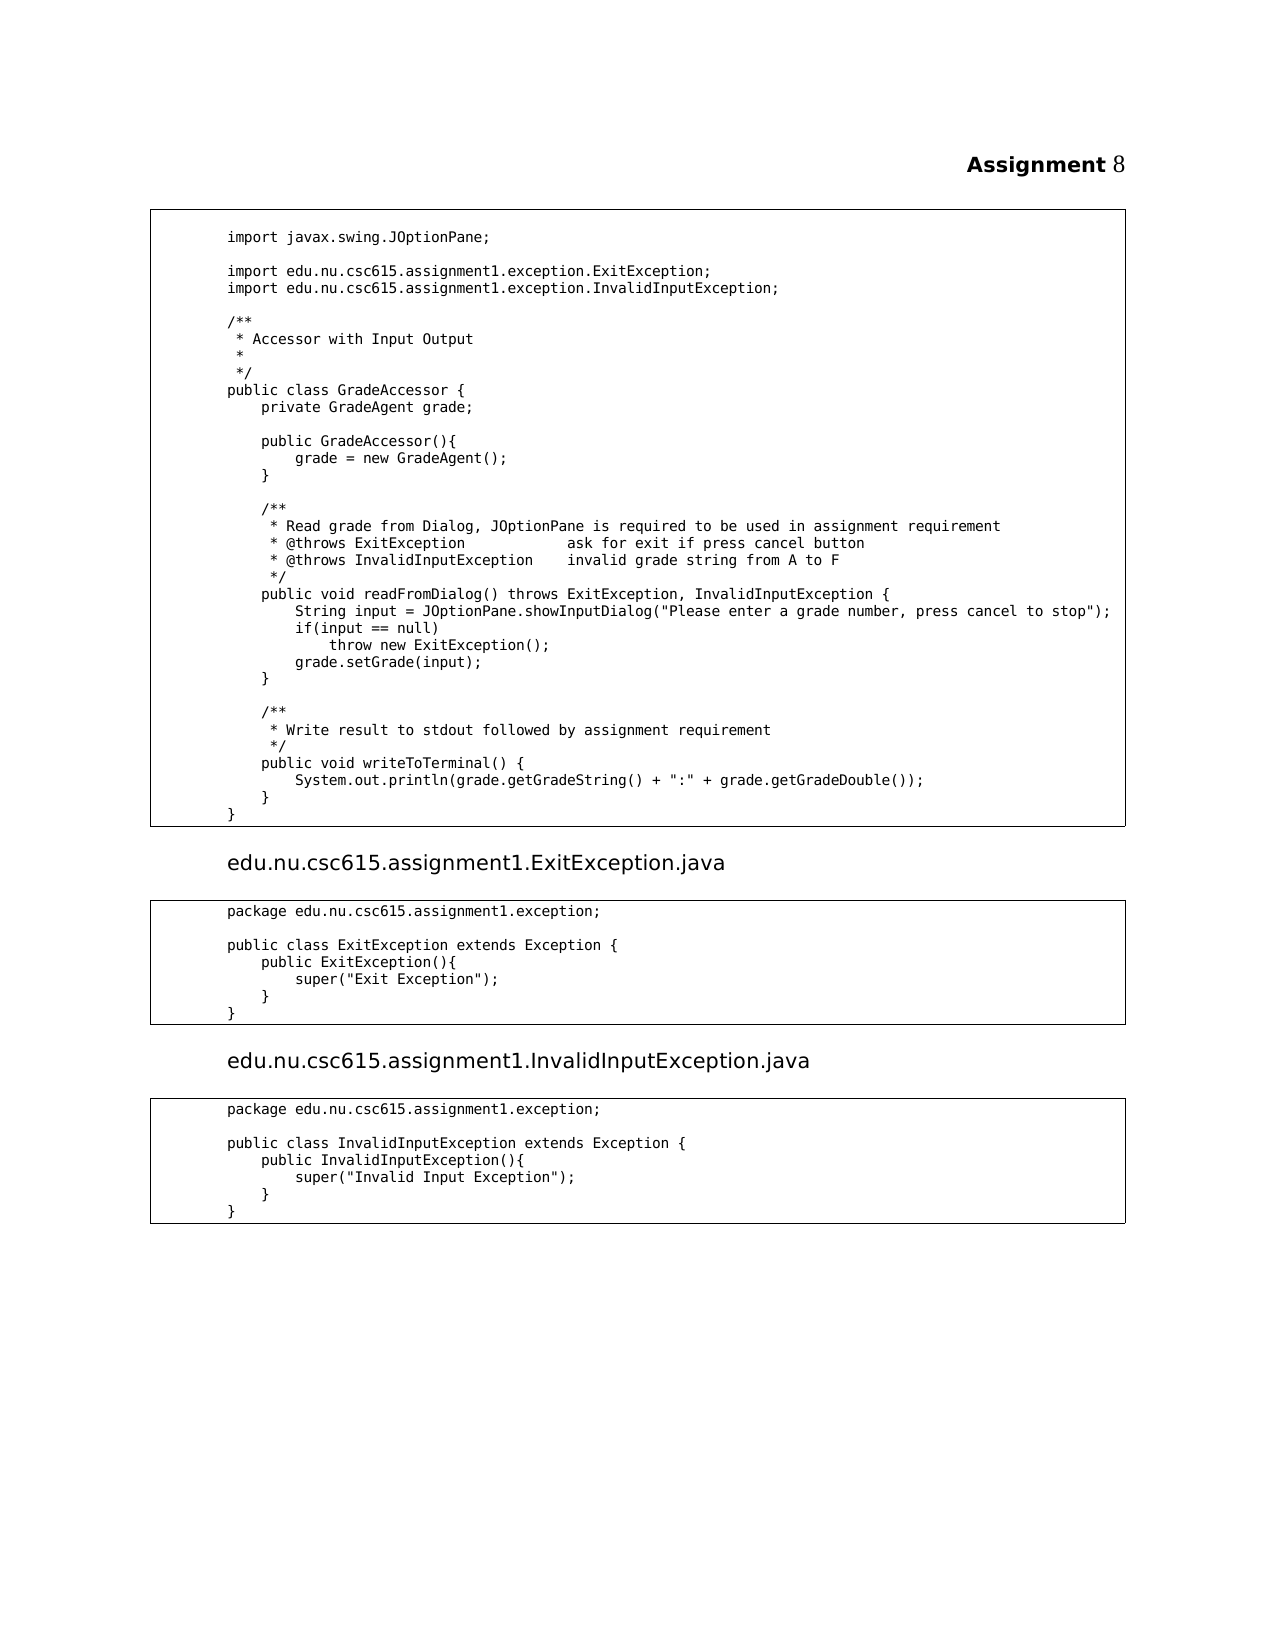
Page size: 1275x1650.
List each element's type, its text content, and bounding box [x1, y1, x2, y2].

text /** [151, 498, 1125, 514]
text public GradeAccessor(){ [151, 430, 1125, 447]
text } [151, 786, 1125, 803]
text public class InvalidInputException extends Exception { [151, 1132, 1125, 1149]
text * @throws ExitException ask for exit if press cancel button [151, 532, 1125, 548]
text * Read grade from Dialog, JOptionPane is required to be used in assignment requirement [151, 514, 1125, 532]
text public void readFromDialog() throws ExitException, InvalidInputException { [151, 582, 1125, 599]
text /** [151, 311, 1125, 328]
text package edu.nu.csc615.assignment1.exception; [151, 1099, 1125, 1118]
text package edu.nu.csc615.assignment1.exception; [151, 901, 1125, 920]
text } [151, 667, 1125, 687]
text public class GradeAccessor { [151, 379, 1125, 396]
text private GradeAgent grade; [151, 396, 1125, 416]
text import javax.swing.JOptionPane; [151, 226, 1125, 246]
text } [151, 1200, 1125, 1223]
text if(input == null) [151, 616, 1125, 633]
text */ [151, 566, 1125, 582]
text * Write result to stdout followed by assignment requirement [151, 718, 1125, 735]
text public ExitException(){ [151, 951, 1125, 968]
text } [151, 1183, 1125, 1200]
text import edu.nu.csc615.assignment1.exception.InvalidInputException; [151, 277, 1125, 297]
text * @throws InvalidInputException invalid grade string from A to F [151, 548, 1125, 566]
text */ [151, 735, 1125, 752]
text public InvalidInputException(){ [151, 1149, 1125, 1166]
text grade = new GradeAgent(); [151, 447, 1125, 464]
text * [151, 345, 1125, 362]
text * Accessor with Input Output [151, 328, 1125, 345]
text import edu.nu.csc615.assignment1.exception.ExitException; [151, 260, 1125, 277]
text public class ExitException extends Exception { [151, 934, 1125, 951]
text System.out.println(grade.getGradeString() + ":" + grade.getGradeDouble()); [151, 769, 1125, 786]
text super("Invalid Input Exception"); [151, 1166, 1125, 1183]
text throw new ExitException(); [151, 633, 1125, 650]
text /** [151, 701, 1125, 718]
text } [151, 464, 1125, 484]
text public void writeToTerminal() { [151, 752, 1125, 769]
text edu.nu.csc615.assignment1.ExitException.java [150, 851, 1125, 875]
text */ [151, 362, 1125, 379]
text } [151, 803, 1125, 826]
text String input = JOptionPane.showInputDialog("Please enter a grade number, press cancel to stop"); [151, 599, 1125, 616]
text } [151, 984, 1125, 1002]
text edu.nu.csc615.assignment1.InvalidInputException.java [150, 1049, 1125, 1073]
text grade.setGrade(input); [151, 650, 1125, 667]
text } [151, 1002, 1125, 1024]
text super("Exit Exception"); [151, 968, 1125, 984]
